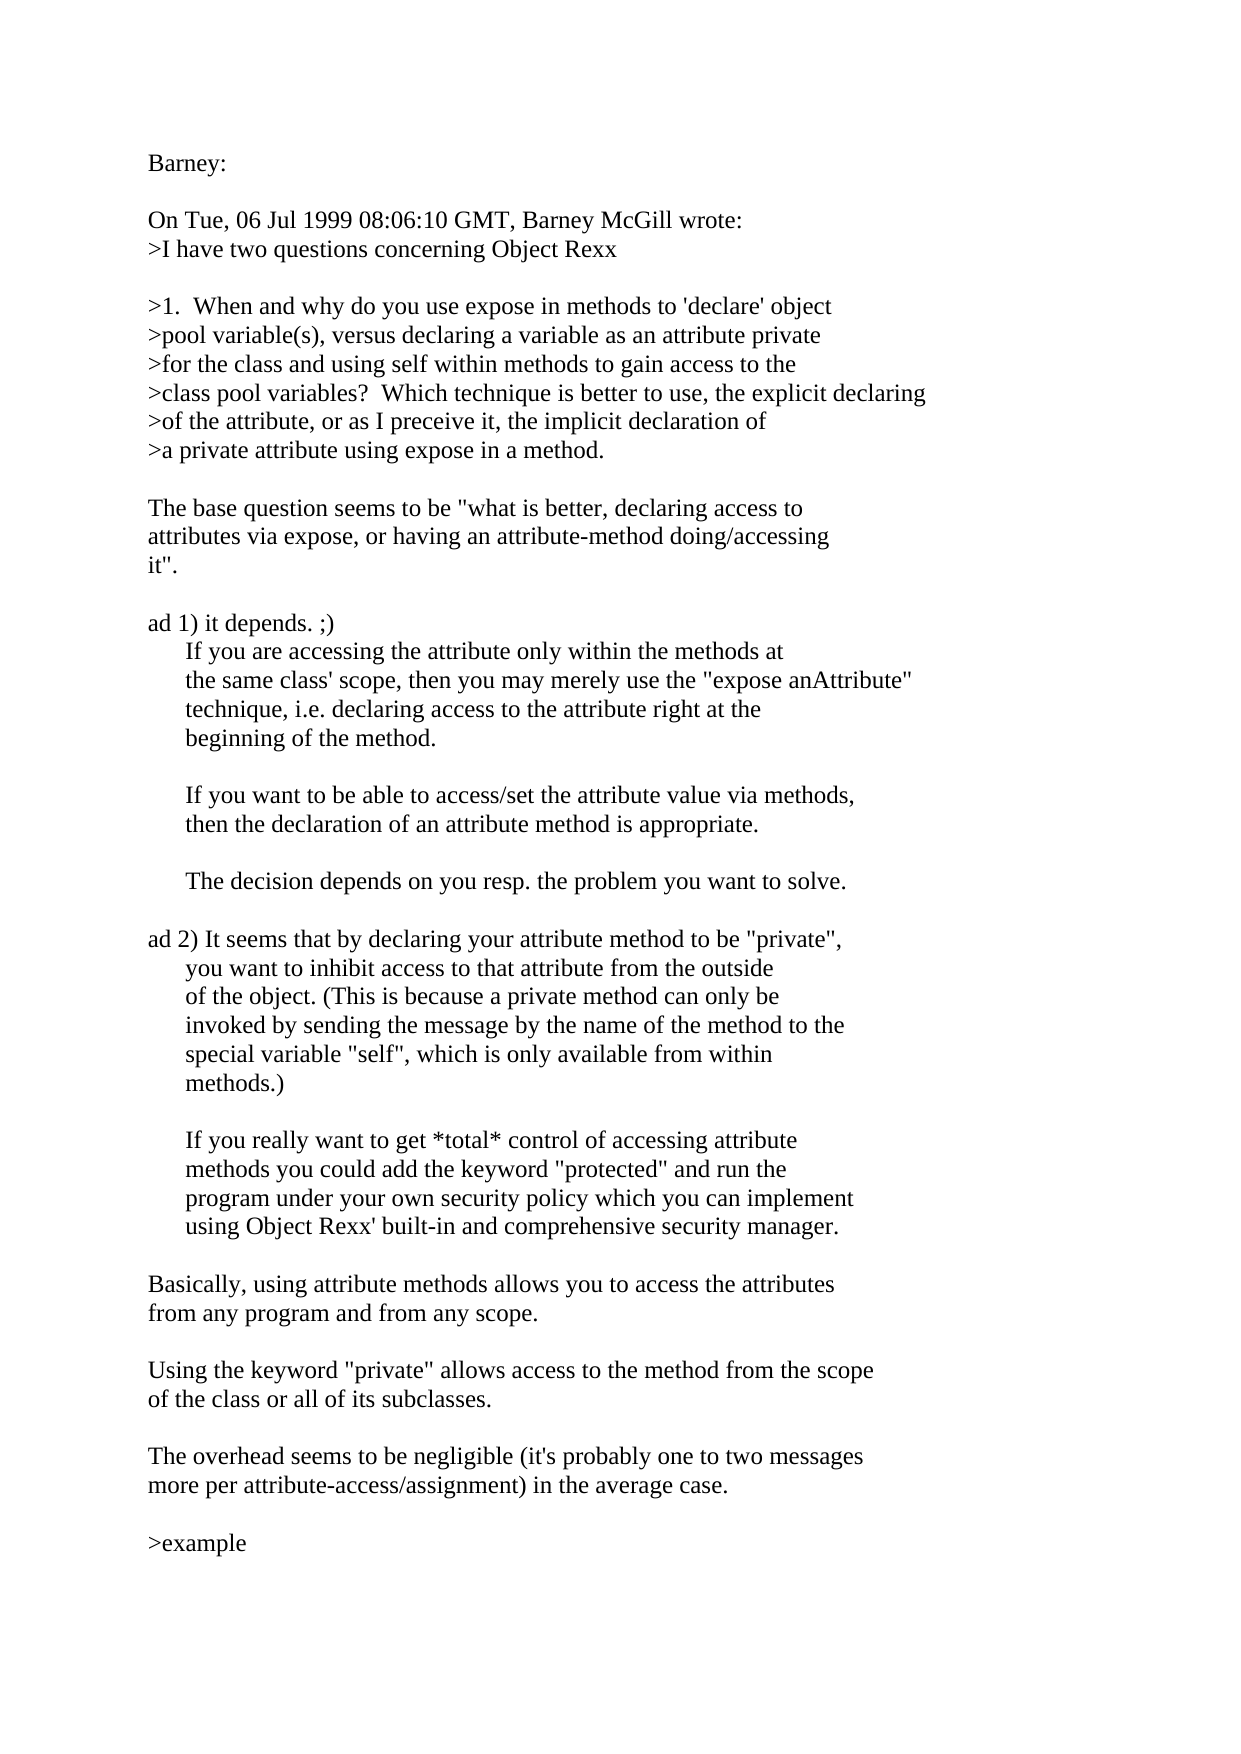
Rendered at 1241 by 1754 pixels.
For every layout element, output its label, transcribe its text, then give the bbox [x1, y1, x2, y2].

text you want to inhibit access to that attribute from the outside [148, 953, 1093, 981]
text invoked by sending the message by the name of the method to the [148, 1010, 1093, 1039]
text Using the keyword "private" allows access to the method from the scope [148, 1355, 1093, 1384]
text the same class' scope, then you may merely use the "expose anAttribute" [148, 665, 1093, 694]
text On Tue, 06 Jul 1999 08:06:10 GMT, Barney McGill wrote: [148, 205, 1093, 234]
text then the declaration of an attribute method is appropriate. [148, 809, 1093, 838]
text >for the class and using self within methods to gain access to the [148, 349, 1093, 378]
text Barney: [148, 148, 1093, 176]
text >class pool variables? Which technique is better to use, the explicit declaring [148, 378, 1093, 406]
text attributes via expose, or having an attribute-method doing/accessing [148, 521, 1093, 550]
text of the class or all of its subclasses. [148, 1384, 1093, 1413]
text ad 2) It seems that by declaring your attribute method to be "private", [148, 924, 1093, 953]
text ad 1) it depends. ;) [148, 608, 1093, 636]
text methods.) [148, 1068, 1093, 1096]
text The decision depends on you resp. the problem you want to solve. [148, 866, 1093, 895]
text >a private attribute using expose in a method. [148, 435, 1093, 464]
text it". [148, 550, 1093, 579]
text more per attribute-access/assignment) in the average case. [148, 1470, 1093, 1499]
text >of the attribute, or as I preceive it, the implicit declaration of [148, 406, 1093, 435]
text The overhead seems to be negligible (it's probably one to two messages [148, 1441, 1093, 1470]
text beginning of the method. [148, 723, 1093, 751]
text special variable "self", which is only available from within [148, 1039, 1093, 1068]
text program under your own security policy which you can implement [148, 1183, 1093, 1211]
text >I have two questions concerning Object Rexx [148, 234, 1093, 263]
text using Object Rexx' built-in and comprehensive security manager. [148, 1211, 1093, 1240]
text technique, i.e. declaring access to the attribute right at the [148, 694, 1093, 723]
text The base question seems to be "what is better, declaring access to [148, 493, 1093, 521]
text >example [148, 1528, 1093, 1556]
text If you want to be able to access/set the attribute value via methods, [148, 780, 1093, 809]
text >1. When and why do you use expose in methods to 'declare' object [148, 291, 1093, 320]
text methods you could add the keyword "protected" and run the [148, 1154, 1093, 1183]
text If you are accessing the attribute only within the methods at [148, 636, 1093, 665]
text >pool variable(s), versus declaring a variable as an attribute private [148, 320, 1093, 349]
text Basically, using attribute methods allows you to access the attributes [148, 1269, 1093, 1298]
text of the object. (This is because a private method can only be [148, 981, 1093, 1010]
text from any program and from any scope. [148, 1298, 1093, 1326]
text If you really want to get *total* control of accessing attribute [148, 1125, 1093, 1154]
